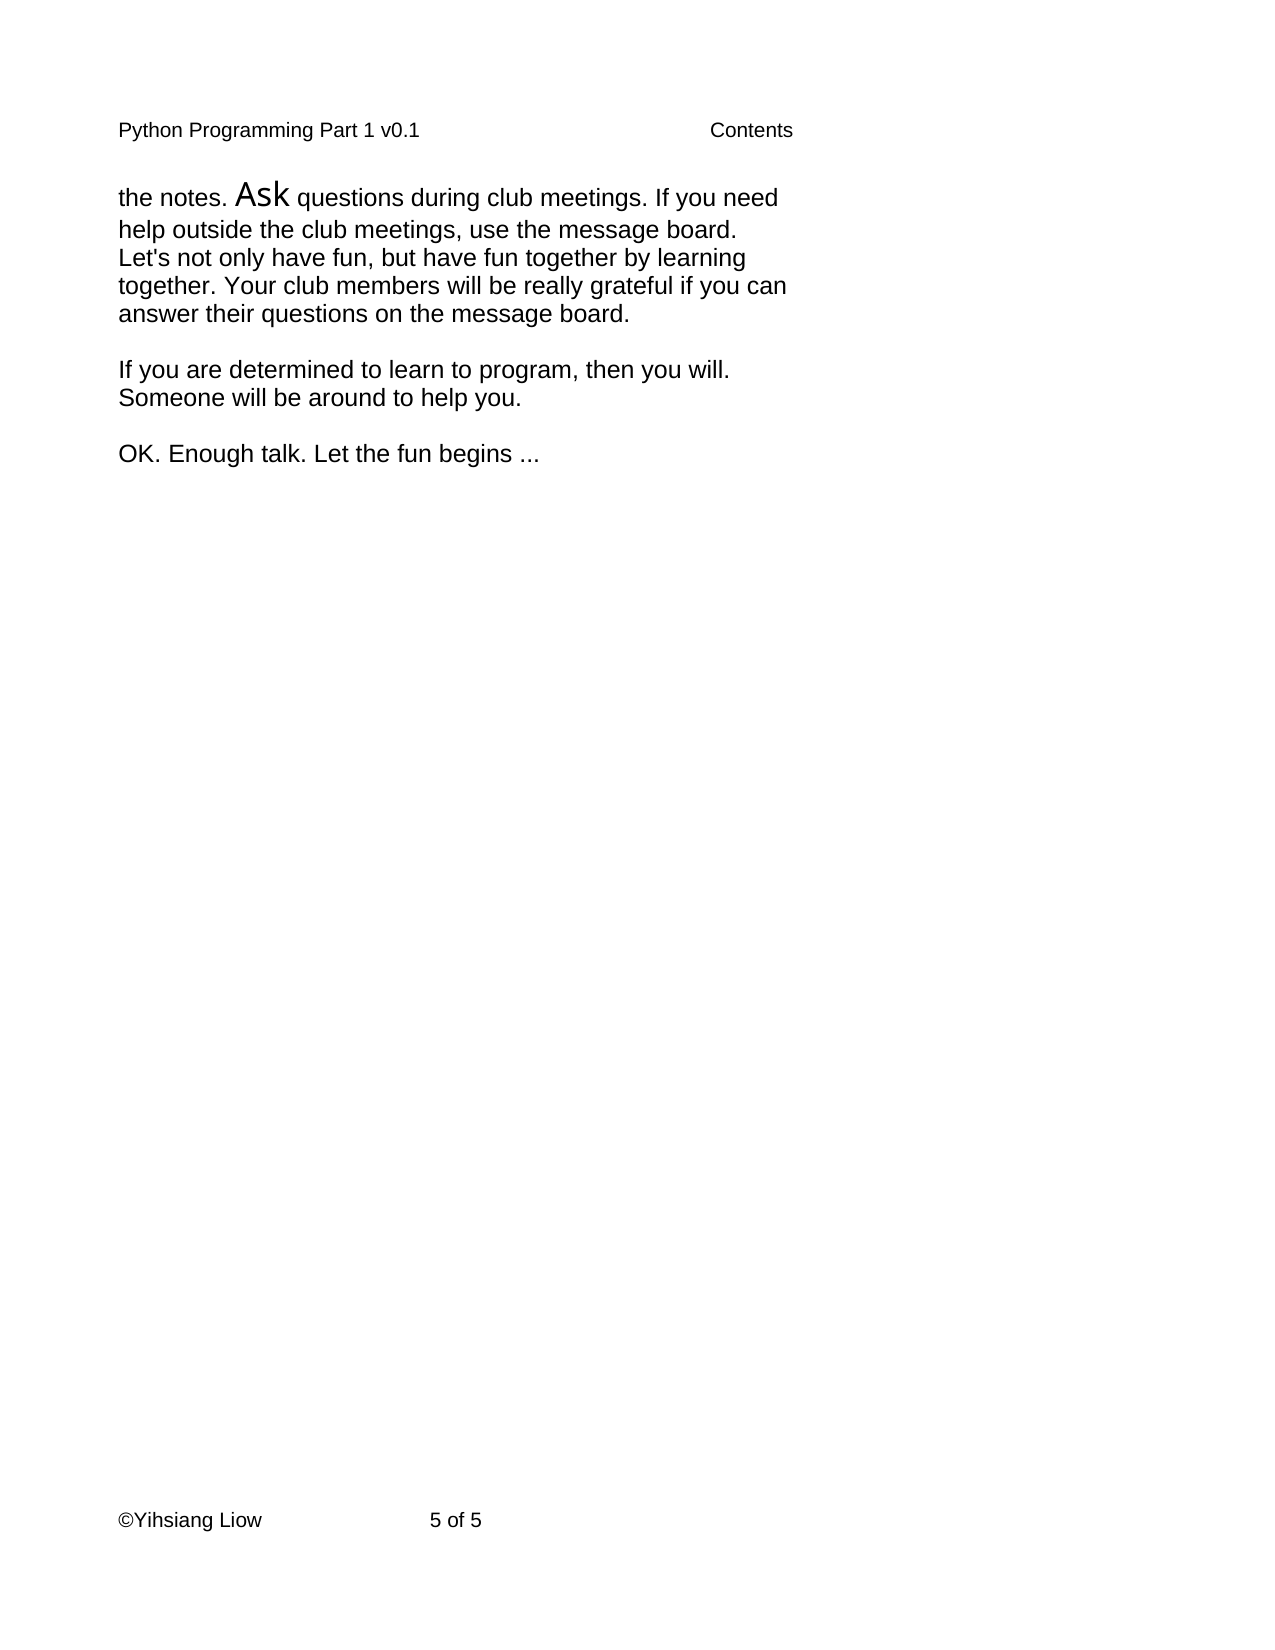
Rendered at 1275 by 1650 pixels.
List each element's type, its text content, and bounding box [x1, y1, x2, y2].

text OK. Enough talk. Let the fun begins ... [118, 439, 793, 467]
text If you are determined to learn to program, then you will. Someone will be around to help you. [118, 356, 793, 412]
text the notes. Ask questions during club meetings. If you need help outside the club meetings, use the message board. Let's not only have fun, but have fun together by learning together. Your club members will be really grateful if you can answer their questions on the message board. [118, 171, 793, 328]
